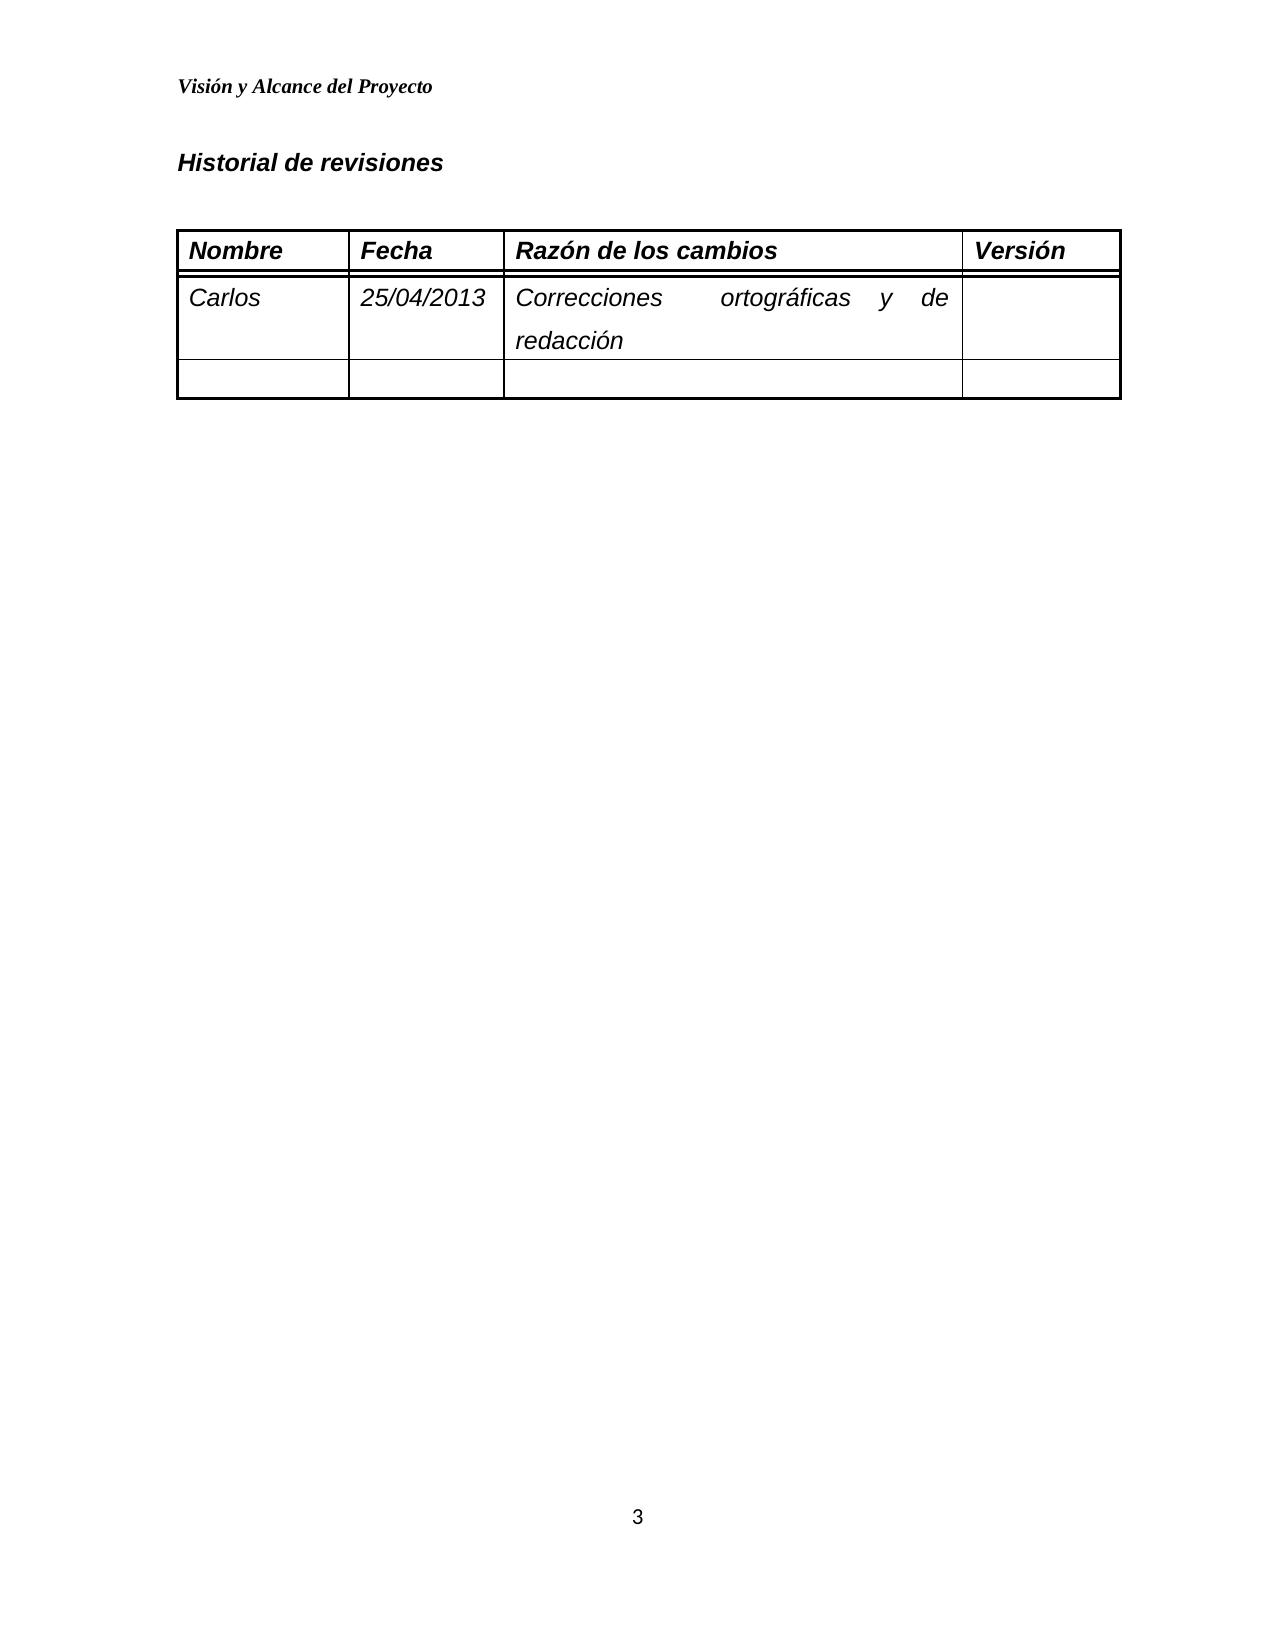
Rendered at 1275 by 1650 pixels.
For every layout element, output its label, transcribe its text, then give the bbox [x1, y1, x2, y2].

table_header Versión [963, 232, 1119, 269]
table_cell Correcciones ortográficas y de redacción [505, 278, 962, 358]
table_cell Carlos [179, 278, 348, 358]
table_header Nombre [179, 232, 348, 269]
table_cell 25/04/2013 [350, 278, 503, 358]
table_header Fecha [350, 232, 503, 269]
table_cell [350, 360, 503, 397]
table_cell [963, 278, 1119, 358]
table_cell [963, 360, 1119, 397]
table_header Razón de los cambios [505, 232, 962, 269]
table_cell [505, 360, 962, 397]
subtitle Historial de revisiones [177, 148, 1098, 176]
table_cell [179, 360, 348, 397]
